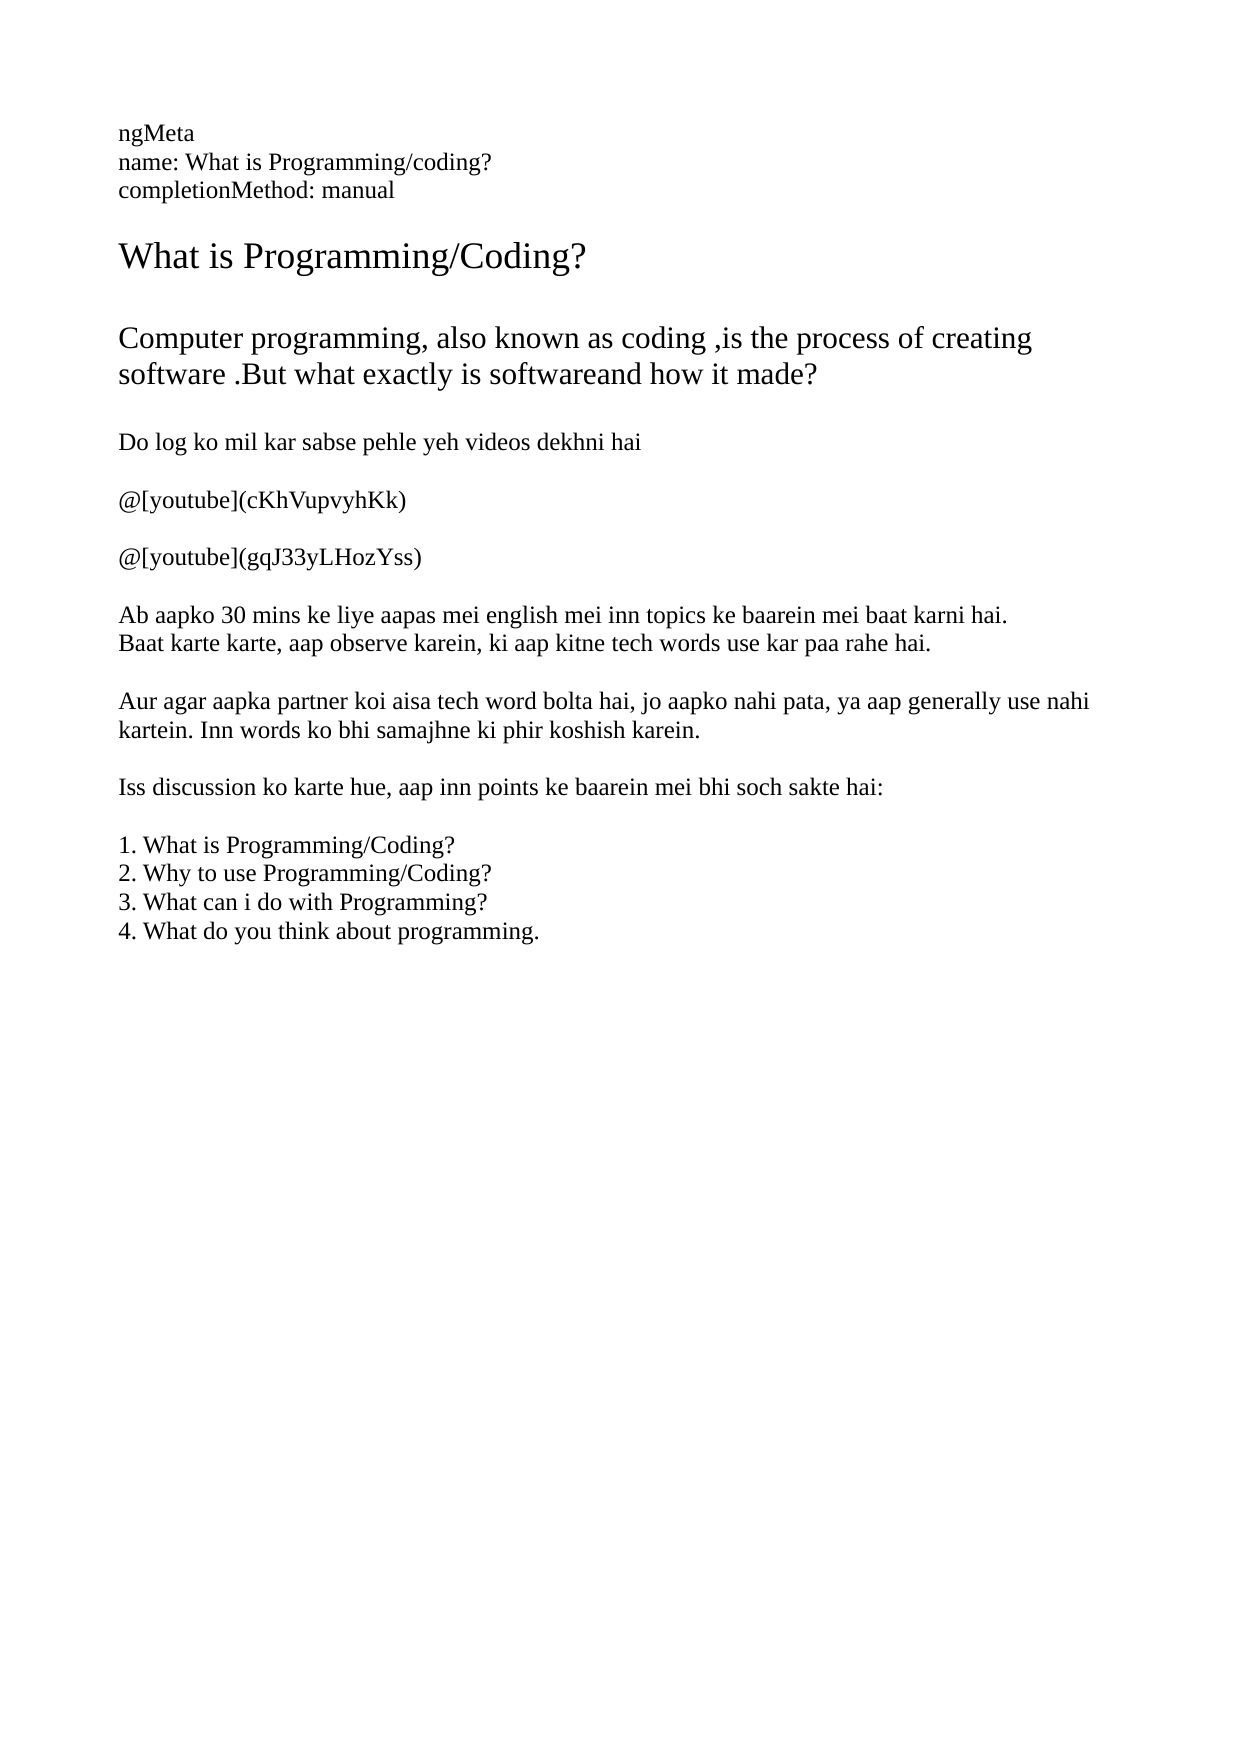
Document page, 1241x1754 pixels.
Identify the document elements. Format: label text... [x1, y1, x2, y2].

text Baat karte karte, aap observe karein, ki aap kitne tech words use kar paa rahe hai. [118, 628, 1122, 657]
text 3. What can i do with Programming? [118, 887, 1122, 916]
text completionMethod: manual [118, 176, 1122, 204]
text ngMeta [118, 118, 1122, 147]
text 2. Why to use Programming/Coding? [118, 858, 1122, 887]
text Aur agar aapka partner koi aisa tech word bolta hai, jo aapko nahi pata, ya aap generally use nahi kartein. Inn words ko bhi samajhne ki phir koshish karein. [118, 686, 1122, 743]
text Ab aapko 30 mins ke liye aapas mei english mei inn topics ke baarein mei baat karni hai. [118, 600, 1122, 628]
text name: What is Programming/coding? [118, 147, 1122, 176]
text 4. What do you think about programming. [118, 916, 1122, 945]
text @[youtube](gqJ33yLHozYss) [118, 542, 1122, 571]
text 1. What is Programming/Coding? [118, 830, 1122, 858]
text Computer programming, also known as coding ,is the process of creating software .But what exactly is softwareand how it made? [118, 319, 1122, 391]
text Iss discussion ko karte hue, aap inn points ke baarein mei bhi soch sakte hai: [118, 772, 1122, 801]
text What is Programming/Coding? [118, 233, 1122, 276]
text @[youtube](cKhVupvyhKk) [118, 485, 1122, 513]
text Do log ko mil kar sabse pehle yeh videos dekhni hai [118, 427, 1122, 456]
